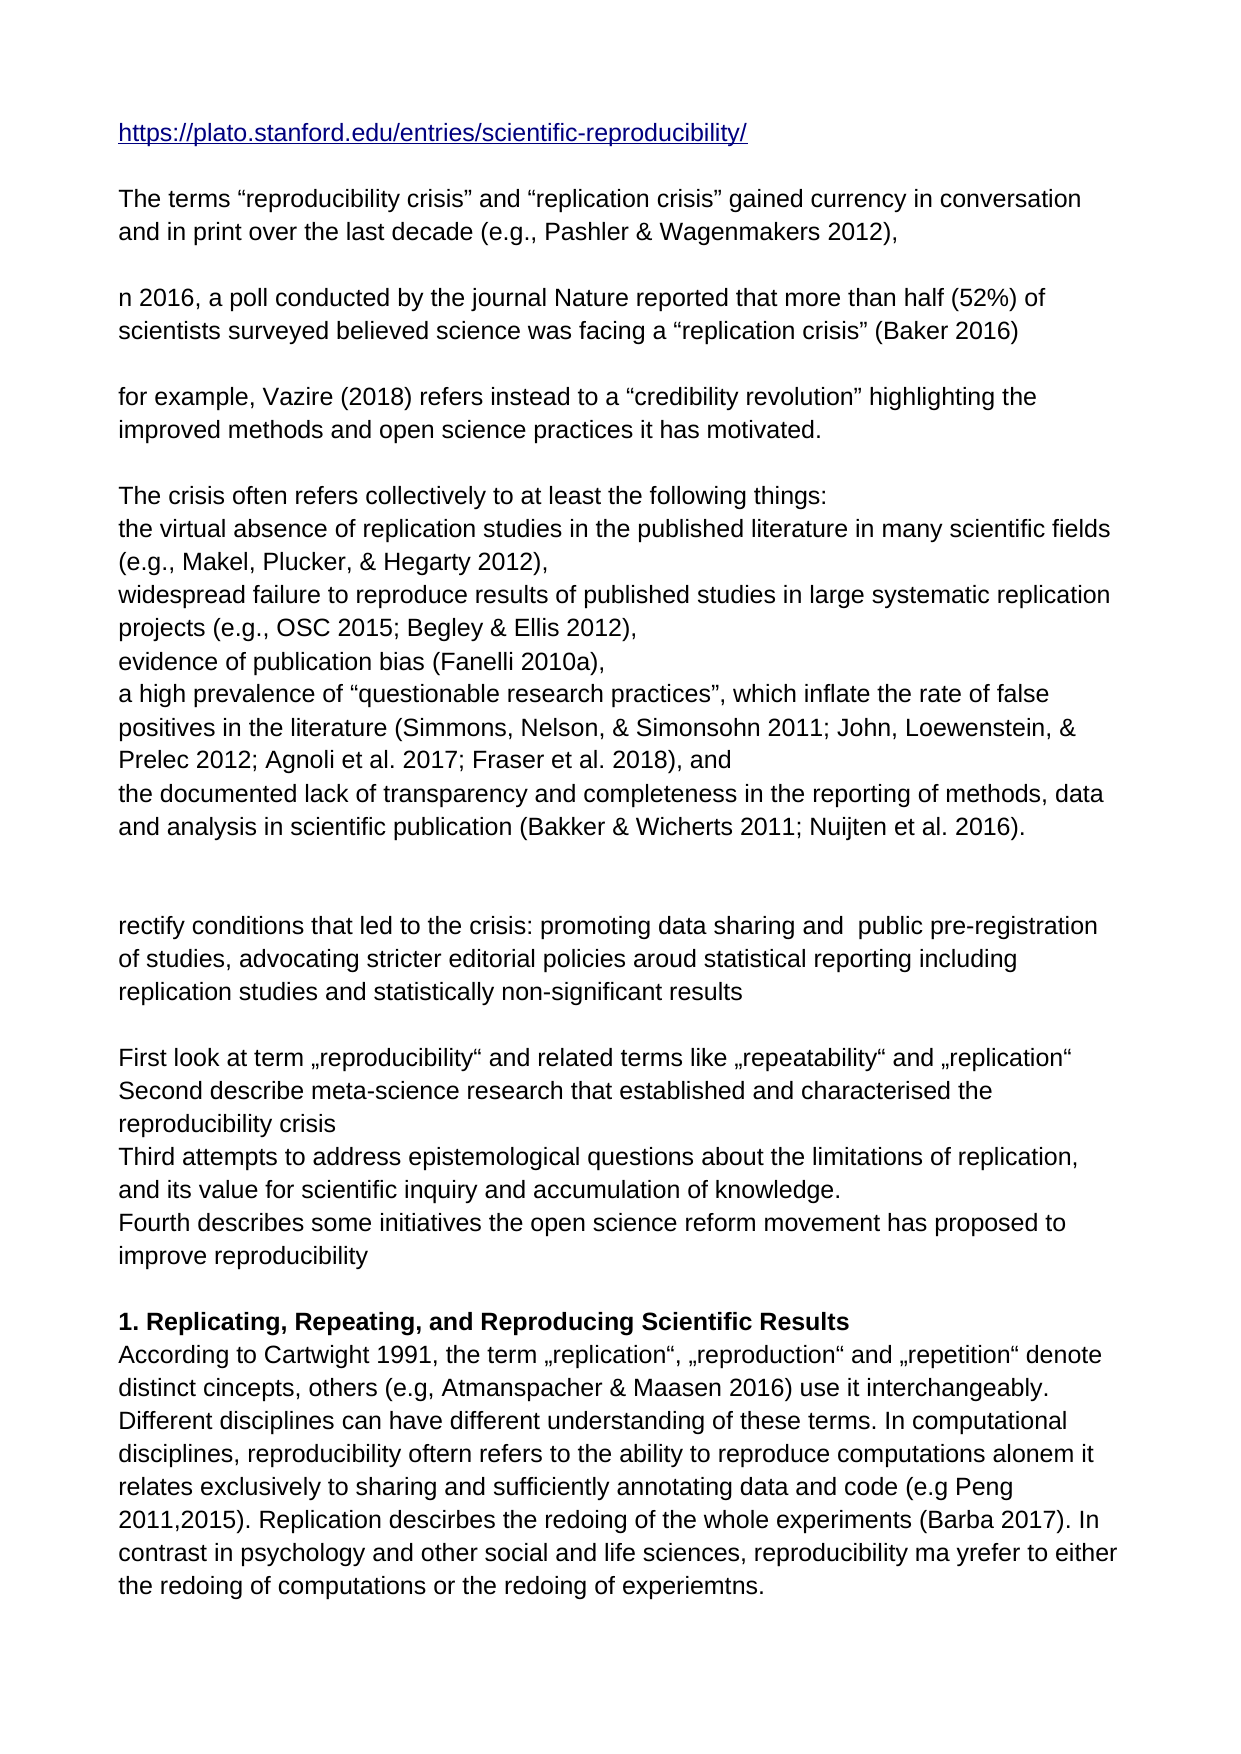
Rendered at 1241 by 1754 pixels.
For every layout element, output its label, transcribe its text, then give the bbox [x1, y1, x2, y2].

text 1. Replicating, Repeating, and Reproducing Scientific Results [118, 1307, 1122, 1336]
text https://plato.stanford.edu/entries/scientific-reproducibility/ [118, 118, 1122, 147]
text n 2016, a poll conducted by the journal Nature reported that more than half (52%) of scientists surveyed believed science was facing a “replication crisis” (Baker 2016) [118, 283, 1122, 345]
text Third attempts to address epistemological questions about the limitations of replication, and its value for scientific inquiry and accumulation of knowledge. [118, 1142, 1122, 1203]
text Second describe meta-science research that established and characterised the reproducibility crisis [118, 1076, 1122, 1137]
text According to Cartwight 1991, the term „replication“, „reproduction“ and „repetition“ denote distinct cincepts, others (e.g, Atmanspacher & Maasen 2016) use it interchangeably. [118, 1340, 1122, 1402]
text evidence of publication bias (Fanelli 2010a), [118, 646, 1122, 675]
text for example, Vazire (2018) refers instead to a “credibility revolution” highlighting the improved methods and open science practices it has motivated. [118, 382, 1122, 444]
text the virtual absence of replication studies in the published literature in many scientific fields (e.g., Makel, Plucker, & Hegarty 2012), [118, 514, 1122, 576]
text The terms “reproducibility crisis” and “replication crisis” gained currency in conversation and in print over the last decade (e.g., Pashler & Wagenmakers 2012), [118, 184, 1122, 246]
text Different disciplines can have different understanding of these terms. In computational disciplines, reproducibility oftern refers to the ability to reproduce computations alonem it relates exclusively to sharing and sufficiently annotating data and code (e.g Peng 2011,2015). Replication descirbes the redoing of the whole experiments (Barba 2017). In contrast in psychology and other social and life sciences, reproducibility ma yrefer to either the redoing of computations or the redoing of experiemtns. [118, 1406, 1122, 1600]
text widespread failure to reproduce results of published studies in large systematic replication projects (e.g., OSC 2015; Begley & Ellis 2012), [118, 580, 1122, 642]
text a high prevalence of “questionable research practices”, which inflate the rate of false positives in the literature (Simmons, Nelson, & Simonsohn 2011; John, Loewenstein, & Prelec 2012; Agnoli et al. 2017; Fraser et al. 2018), and [118, 679, 1122, 774]
text The crisis often refers collectively to at least the following things: [118, 481, 1122, 510]
text Fourth describes some initiatives the open science reform movement has proposed to improve reproducibility [118, 1208, 1122, 1269]
text First look at term „reproducibility“ and related terms like „repeatability“ and „replication“ [118, 1043, 1122, 1071]
text the documented lack of transparency and completeness in the reporting of methods, data and analysis in scientific publication (Bakker & Wicherts 2011; Nuijten et al. 2016). [118, 778, 1122, 840]
text rectify conditions that led to the crisis: promoting data sharing and public pre-registration of studies, advocating stricter editorial policies aroud statistical reporting including replication studies and statistically non-significant results [118, 911, 1122, 1005]
